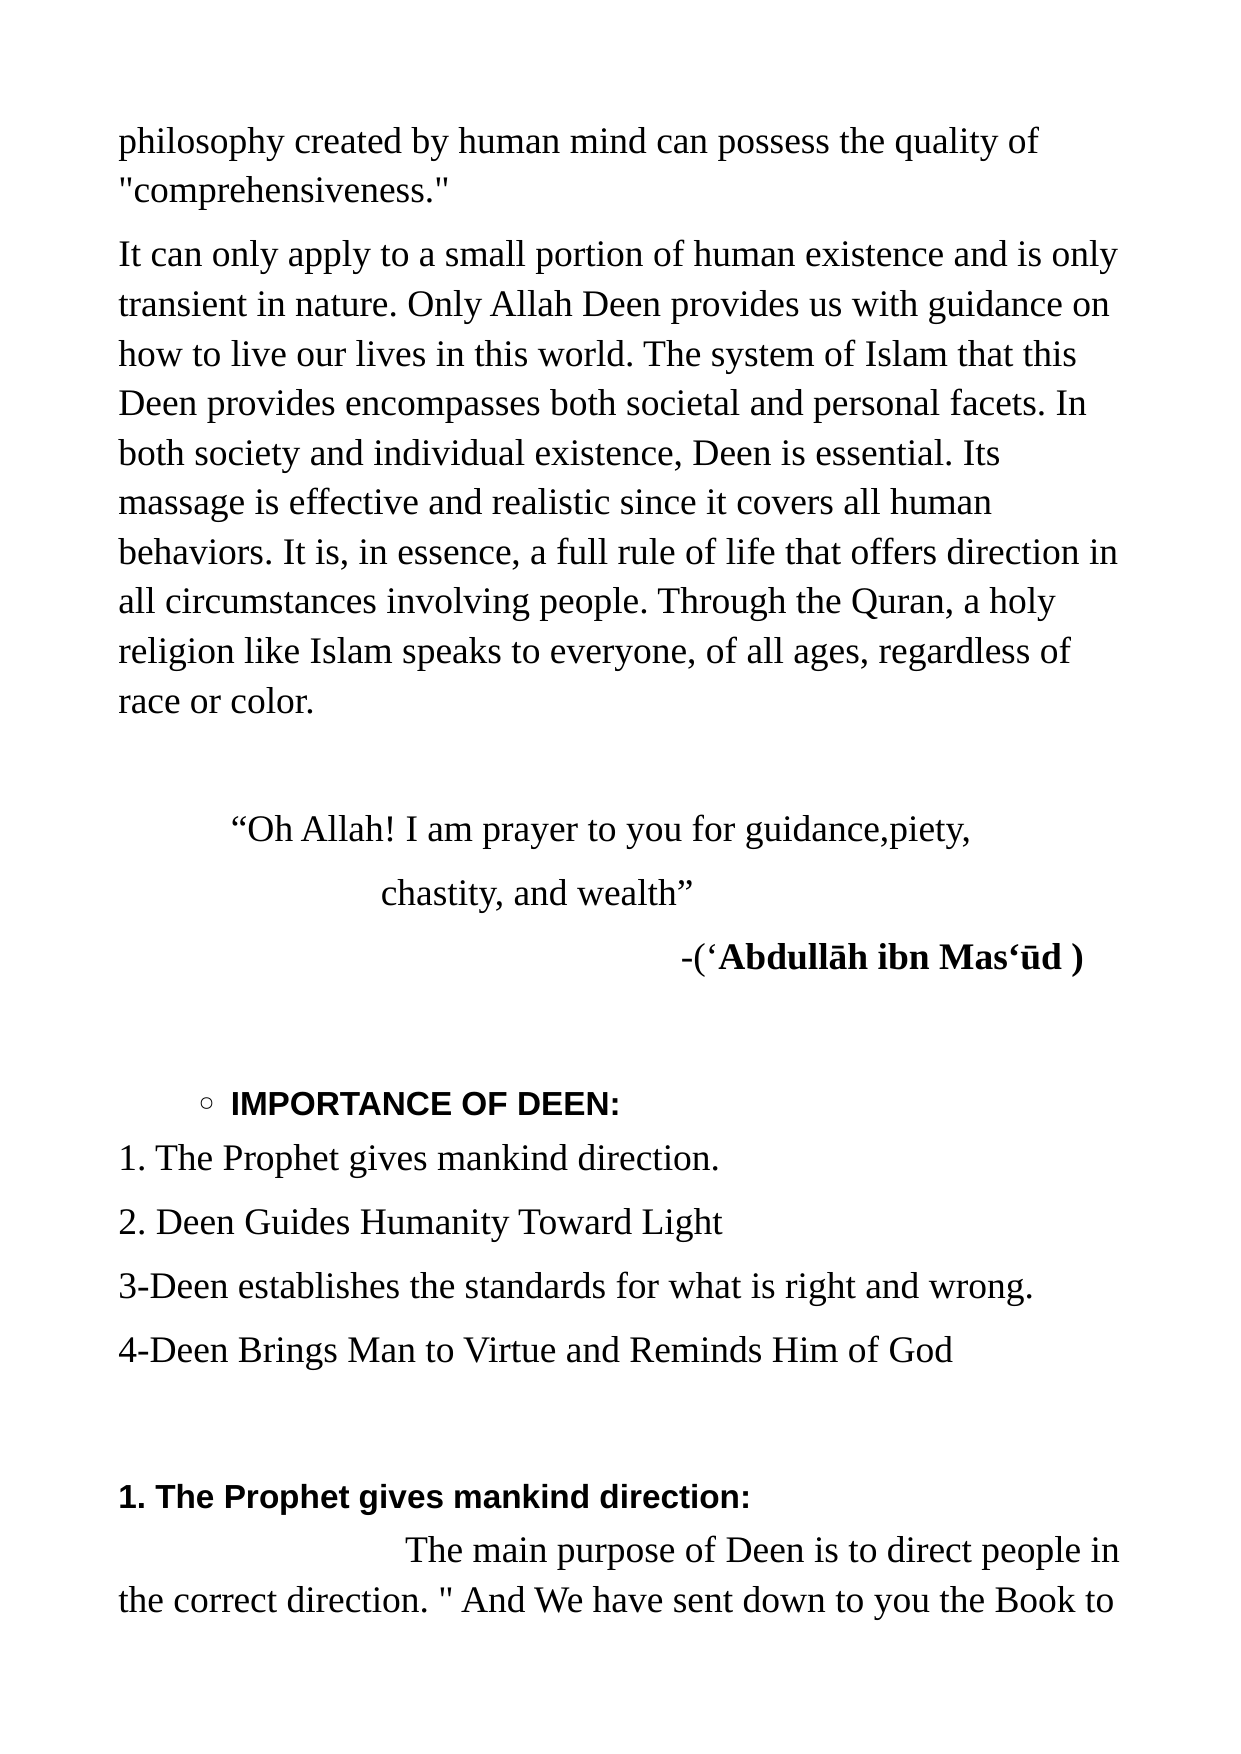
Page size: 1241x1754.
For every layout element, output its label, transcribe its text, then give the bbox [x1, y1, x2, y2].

text -(‘Abdullāh ibn Mas‘ūd ) [118, 935, 1122, 978]
text 1. The Prophet gives mankind direction. [118, 1135, 1122, 1178]
subtitle IMPORTANCE OF DEEN: [193, 1084, 1122, 1122]
text “Oh Allah! I am prayer to you for guidance,piety, [118, 806, 1122, 849]
text philosophy created by human mind can possess the quality of "comprehensiveness." [118, 118, 1122, 211]
text 4-Deen Brings Man to Virtue and Reminds Him of God [118, 1327, 1122, 1371]
text 3-Deen establishes the standards for what is right and wrong. [118, 1263, 1122, 1306]
text It can only apply to a small portion of human existence and is only transient in nature. Only Allah Deen provides us with guidance on how to live our lives in this world. The system of Islam that this Deen provides encompasses both societal and personal facets. In both society and individual existence, Deen is essential. Its massage is effective and realistic since it covers all human behaviors. It is, in essence, a full rule of life that offers direction in all circumstances involving people. Through the Quran, a holy religion like Islam speaks to everyone, of all ages, regardless of race or color. [118, 232, 1122, 721]
text chastity, and wealth” [118, 871, 1122, 914]
subtitle 1. The Prophet gives mankind direction: [118, 1477, 1122, 1515]
text The main purpose of Deen is to direct people in the correct direction. " And We have sent down to you the Book to [118, 1528, 1122, 1620]
text 2. Deen Guides Humanity Toward Light [118, 1199, 1122, 1242]
